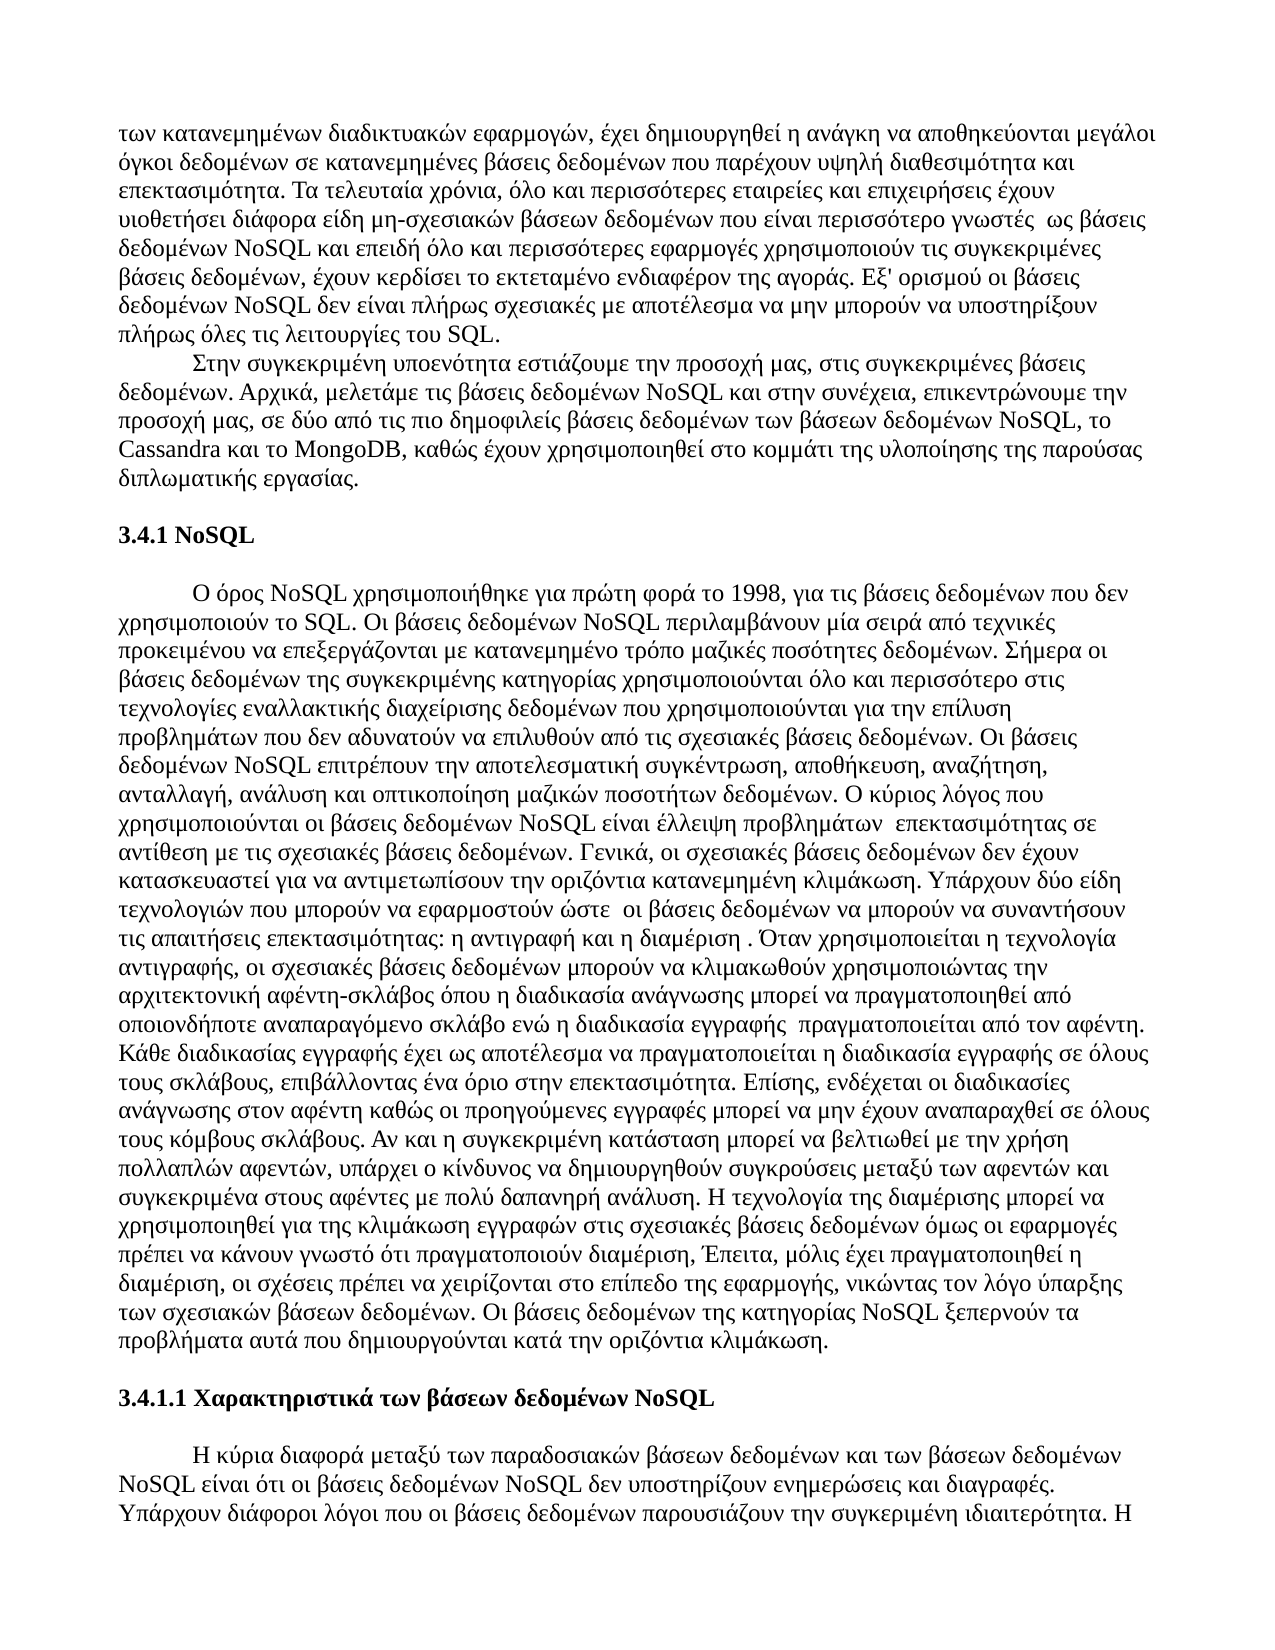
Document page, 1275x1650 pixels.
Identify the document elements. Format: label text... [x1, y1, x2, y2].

text 3.4.1.1 Χαρακτηριστικά των βάσεων δεδομένων NoSQL [118, 1383, 1157, 1412]
text 3.4.1 NoSQL [118, 521, 1157, 549]
text Η κύρια διαφορά μεταξύ των παραδοσιακών βάσεων δεδομένων και των βάσεων δεδομένων NoSQL είναι ότι οι βάσεις δεδομένων NoSQL δεν υποστηρίζουν ενημερώσεις και διαγραφές. Υπάρχουν διάφοροι λόγοι που οι βάσεις δεδομένων παρουσιάζουν την συγκεριμένη ιδιαιτερότητα. Η [118, 1441, 1157, 1527]
text των κατανεμημένων διαδικτυακών εφαρμογών, έχει δημιουργηθεί η ανάγκη να αποθηκεύονται μεγάλοι όγκοι δεδομένων σε κατανεμημένες βάσεις δεδομένων που παρέχουν υψηλή διαθεσιμότητα και επεκτασιμότητα. Τα τελευταία χρόνια, όλο και περισσότερες εταιρείες και επιχειρήσεις έχουν υιοθετήσει διάφορα είδη μη-σχεσιακών βάσεων δεδομένων που είναι περισσότερο γνωστές ως βάσεις δεδομένων NoSQL και επειδή όλο και περισσότερες εφαρμογές χρησιμοποιούν τις συγκεκριμένες βάσεις δεδομένων, έχουν κερδίσει το εκτεταμένο ενδιαφέρον της αγοράς. Εξ' ορισμού οι βάσεις δεδομένων NoSQL δεν είναι πλήρως σχεσιακές με αποτέλεσμα να μην μπορούν να υποστηρίξουν πλήρως όλες τις λειτουργίες του SQL. [118, 118, 1157, 348]
text Ο όρος NoSQL χρησιμοποιήθηκε για πρώτη φορά το 1998, για τις βάσεις δεδομένων που δεν χρησιμοποιούν το SQL. Οι βάσεις δεδομένων NoSQL περιλαμβάνουν μία σειρά από τεχνικές προκειμένου να επεξεργάζονται με κατανεμημένο τρόπο μαζικές ποσότητες δεδομένων. Σήμερα οι βάσεις δεδομένων της συγκεκριμένης κατηγορίας χρησιμοποιούνται όλο και περισσότερο στις τεχνολογίες εναλλακτικής διαχείρισης δεδομένων που χρησιμοποιούνται για την επίλυση προβλημάτων που δεν αδυνατούν να επιλυθούν από τις σχεσιακές βάσεις δεδομένων. Οι βάσεις δεδομένων NoSQL επιτρέπουν την αποτελεσματική συγκέντρωση, αποθήκευση, αναζήτηση, ανταλλαγή, ανάλυση και οπτικοποίηση μαζικών ποσοτήτων δεδομένων. Ο κύριος λόγος που χρησιμοποιούνται οι βάσεις δεδομένων NoSQL είναι έλλειψη προβλημάτων επεκτασιμότητας σε αντίθεση με τις σχεσιακές βάσεις δεδομένων. Γενικά, οι σχεσιακές βάσεις δεδομένων δεν έχουν κατασκευαστεί για να αντιμετωπίσουν την οριζόντια κατανεμημένη κλιμάκωση. Υπάρχουν δύο είδη τεχνολογιών που μπορούν να εφαρμοστούν ώστε οι βάσεις δεδομένων να μπορούν να συναντήσουν τις απαιτήσεις επεκτασιμότητας: η αντιγραφή και η διαμέριση . Όταν χρησιμοποιείται η τεχνολογία αντιγραφής, οι σχεσιακές βάσεις δεδομένων μπορούν να κλιμακωθούν χρησιμοποιώντας την αρχιτεκτονική αφέντη-σκλάβος όπου η διαδικασία ανάγνωσης μπορεί να πραγματοποιηθεί από οποιονδήποτε αναπαραγόμενο σκλάβο ενώ η διαδικασία εγγραφής πραγματοποιείται από τον αφέντη. Κάθε διαδικασίας εγγραφής έχει ως αποτέλεσμα να πραγματοποιείται η διαδικασία εγγραφής σε όλους τους σκλάβους, επιβάλλοντας ένα όριο στην επεκτασιμότητα. Επίσης, ενδέχεται οι διαδικασίες ανάγνωσης στον αφέντη καθώς οι προηγούμενες εγγραφές μπορεί να μην έχουν αναπαραχθεί σε όλους τους κόμβους σκλάβους. Αν και η συγκεκριμένη κατάσταση μπορεί να βελτιωθεί με την χρήση πολλαπλών αφεντών, υπάρχει ο κίνδυνος να δημιουργηθούν συγκρούσεις μεταξύ των αφεντών και συγκεκριμένα στους αφέντες με πολύ δαπανηρή ανάλυση. Η τεχνολογία της διαμέρισης μπορεί να χρησιμοποιηθεί για της κλιμάκωση εγγραφών στις σχεσιακές βάσεις δεδομένων όμως οι εφαρμογές πρέπει να κάνουν γνωστό ότι πραγματοποιούν διαμέριση, Έπειτα, μόλις έχει πραγματοποιηθεί η διαμέριση, οι σχέσεις πρέπει να χειρίζονται στο επίπεδο της εφαρμογής, νικώντας τον λόγο ύπαρξης των σχεσιακών βάσεων δεδομένων. Οι βάσεις δεδομένων της κατηγορίας NoSQL ξεπερνούν τα προβλήματα αυτά που δημιουργούνται κατά την οριζόντια κλιμάκωση. [118, 578, 1157, 1354]
text Στην συγκεκριμένη υποενότητα εστιάζουμε την προσοχή μας, στις συγκεκριμένες βάσεις δεδομένων. Αρχικά, μελετάμε τις βάσεις δεδομένων NoSQL και στην συνέχεια, επικεντρώνουμε την προσοχή μας, σε δύο από τις πιο δημοφιλείς βάσεις δεδομένων των βάσεων δεδομένων NoSQL, το Cassandra και το MongoDB, καθώς έχουν χρησιμοποιηθεί στο κομμάτι της υλοποίησης της παρούσας διπλωματικής εργασίας. [118, 348, 1157, 492]
